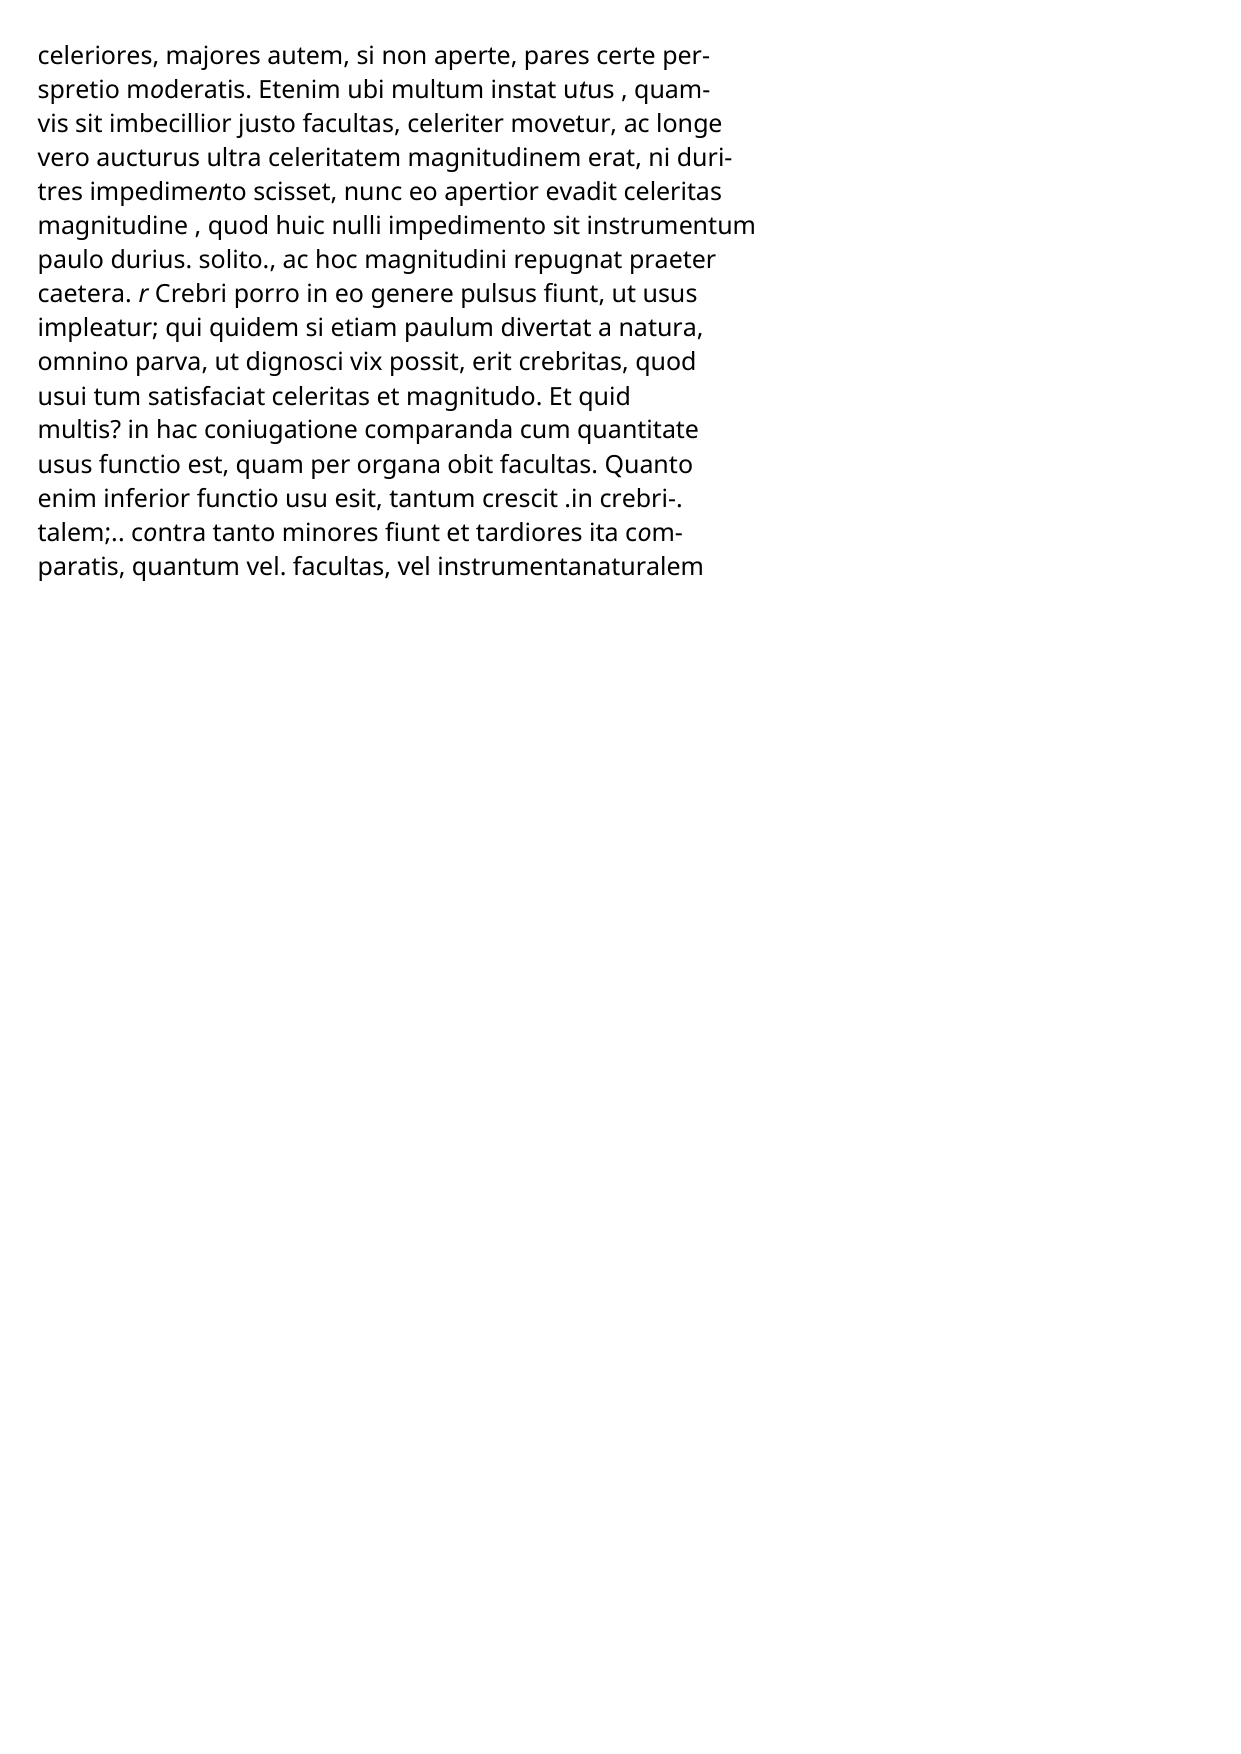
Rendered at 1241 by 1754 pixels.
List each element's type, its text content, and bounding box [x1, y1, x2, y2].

text celeriores, majores autem, si non aperte, pares certe per- spretio moderatis. Etenim ubi multum instat utus , quam- vis sit imbecillior justo facultas, celeriter movetur, ac longe vero aucturus ultra celeritatem magnitudinem erat, ni duri- tres impedimento scisset, nunc eo apertior evadit celeritas magnitudine , quod huic nulli impedimento sit instrumentum paulo durius. solito., ac hoc magnitudini repugnat praeter caetera. r Crebri porro in eo genere pulsus fiunt, ut usus impleatur; qui quidem si etiam paulum divertat a natura, omnino parva, ut dignosci vix possit, erit crebritas, quod usui tum satisfaciat celeritas et magnitudo. Et quid multis? in hac coniugatione comparanda cum quantitate usus functio est, quam per organa obit facultas. Quanto enim inferior functio usu esit, tantum crescit .in crebri-. talem;.. contra tanto minores fiunt et tardiores ita com- paratis, quantum vel. facultas, vel instrumentanaturalem [37, 37, 1203, 582]
